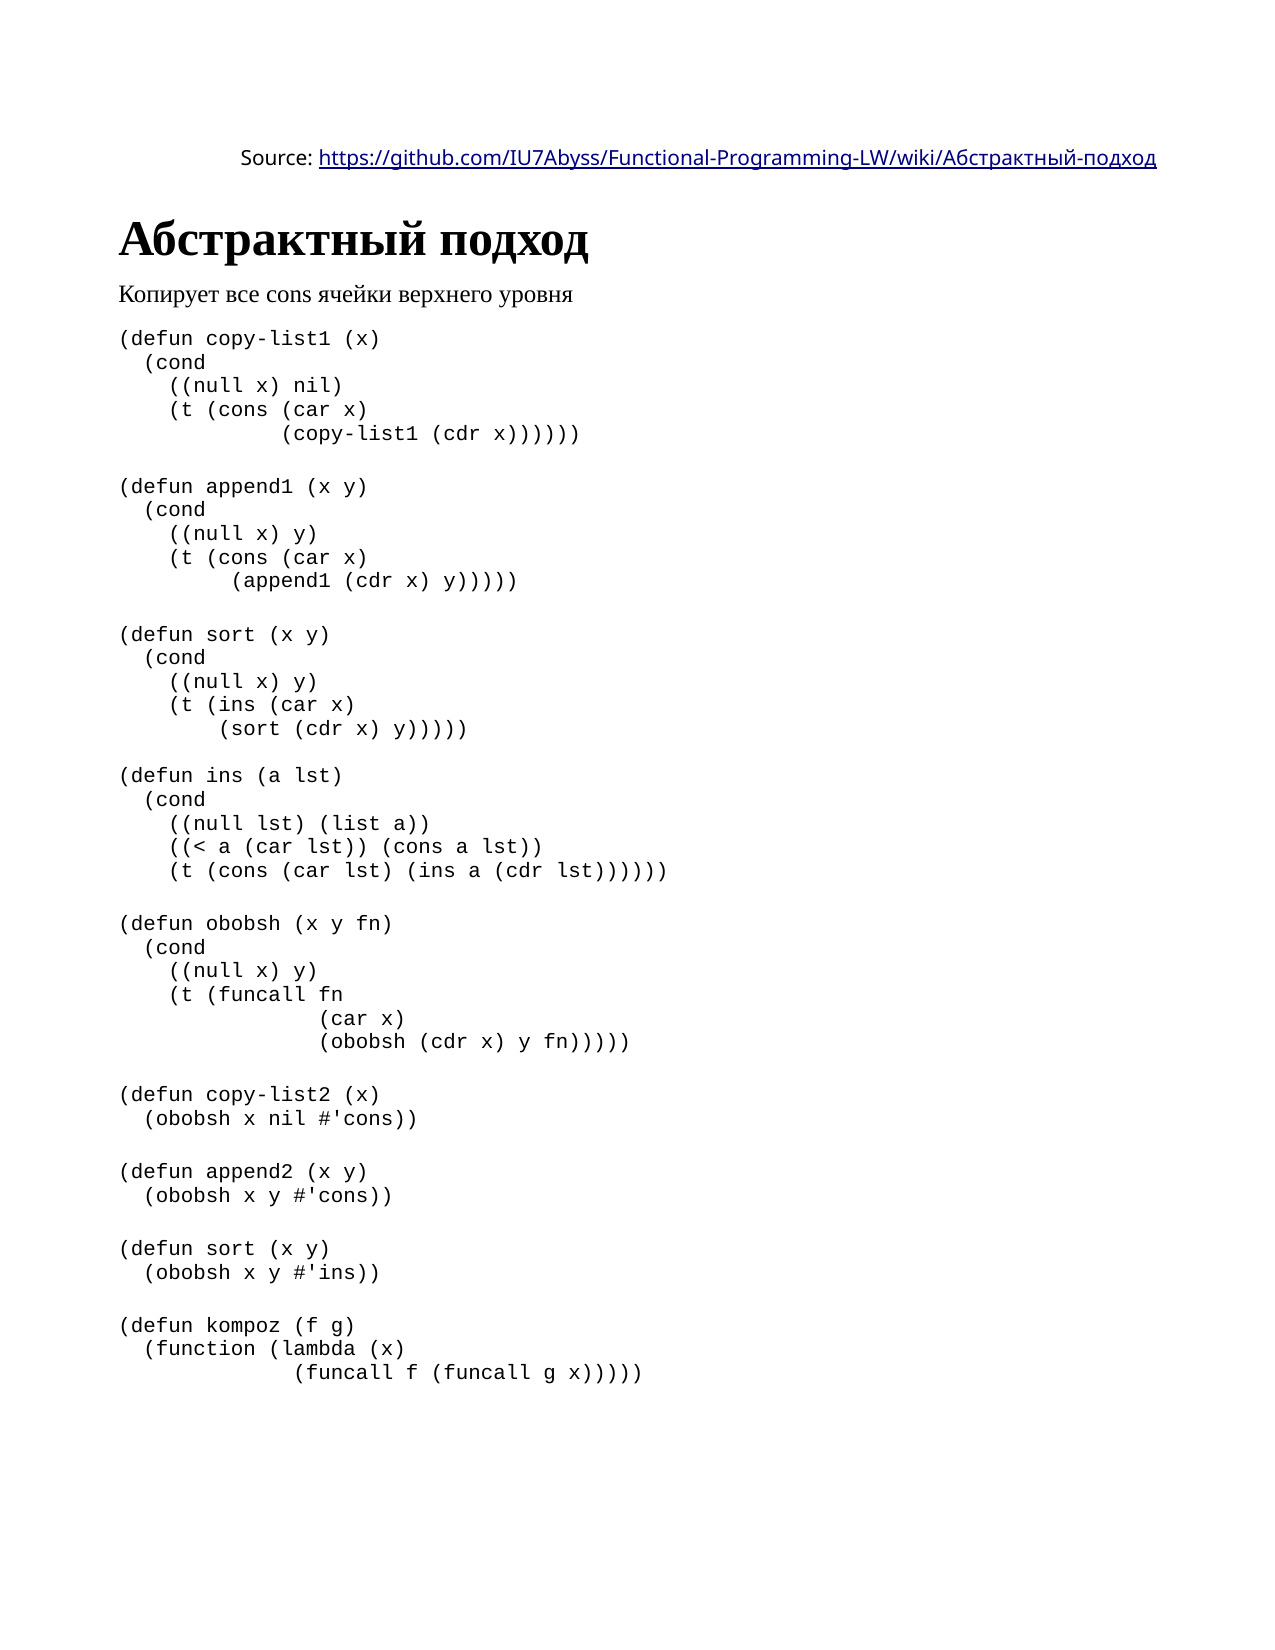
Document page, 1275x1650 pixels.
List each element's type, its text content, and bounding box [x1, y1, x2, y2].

text (function (lambda (x) [118, 1338, 1157, 1362]
text ((null x) nil) [118, 375, 1157, 399]
text (cond [118, 499, 1157, 523]
text (obobsh (cdr x) y fn))))) [118, 1031, 1157, 1055]
text (t (cons (car x) [118, 547, 1157, 570]
text (defun kompoz (f g) [118, 1315, 1157, 1338]
text (append1 (cdr x) y))))) [118, 570, 1157, 594]
text Копирует все cons ячейки верхнего уровня [118, 279, 1157, 308]
text (t (cons (car x) [118, 399, 1157, 423]
text ((null x) y) [118, 671, 1157, 694]
text (defun copy-list2 (x) [118, 1084, 1157, 1108]
text (cond [118, 789, 1157, 813]
text ((< a (car lst)) (cons a lst)) [118, 836, 1157, 860]
text (defun append1 (x y) [118, 476, 1157, 499]
text (cond [118, 937, 1157, 960]
text (sort (cdr x) y))))) [118, 718, 1157, 742]
text (t (ins (car x) [118, 694, 1157, 718]
subtitle Абстрактный подход [118, 209, 1157, 267]
text (defun sort (x y) [118, 1238, 1157, 1262]
text ((null x) y) [118, 960, 1157, 984]
text ((null lst) (list a)) [118, 813, 1157, 836]
text (defun ins (a lst) [118, 765, 1157, 789]
text (obobsh x y #'cons)) [118, 1185, 1157, 1208]
text (obobsh x nil #'cons)) [118, 1108, 1157, 1132]
text (cond [118, 352, 1157, 375]
text (defun append2 (x y) [118, 1161, 1157, 1185]
text (funcall f (funcall g x))))) [118, 1362, 1157, 1386]
text (defun copy-list1 (x) [118, 328, 1157, 352]
text (copy-list1 (cdr x)))))) [118, 423, 1157, 446]
text (t (cons (car lst) (ins a (cdr lst)))))) [118, 860, 1157, 884]
text (obobsh x y #'ins)) [118, 1262, 1157, 1285]
text (defun obobsh (x y fn) [118, 913, 1157, 937]
text (defun sort (x y) [118, 623, 1157, 647]
text (car x) [118, 1008, 1157, 1031]
subtitle Source: https://github.com/IU7Abyss/Functional-Programming-LW/wiki/Абстрактный-подход [118, 143, 1157, 172]
text ((null x) y) [118, 523, 1157, 547]
text (t (funcall fn [118, 984, 1157, 1008]
text (cond [118, 647, 1157, 671]
